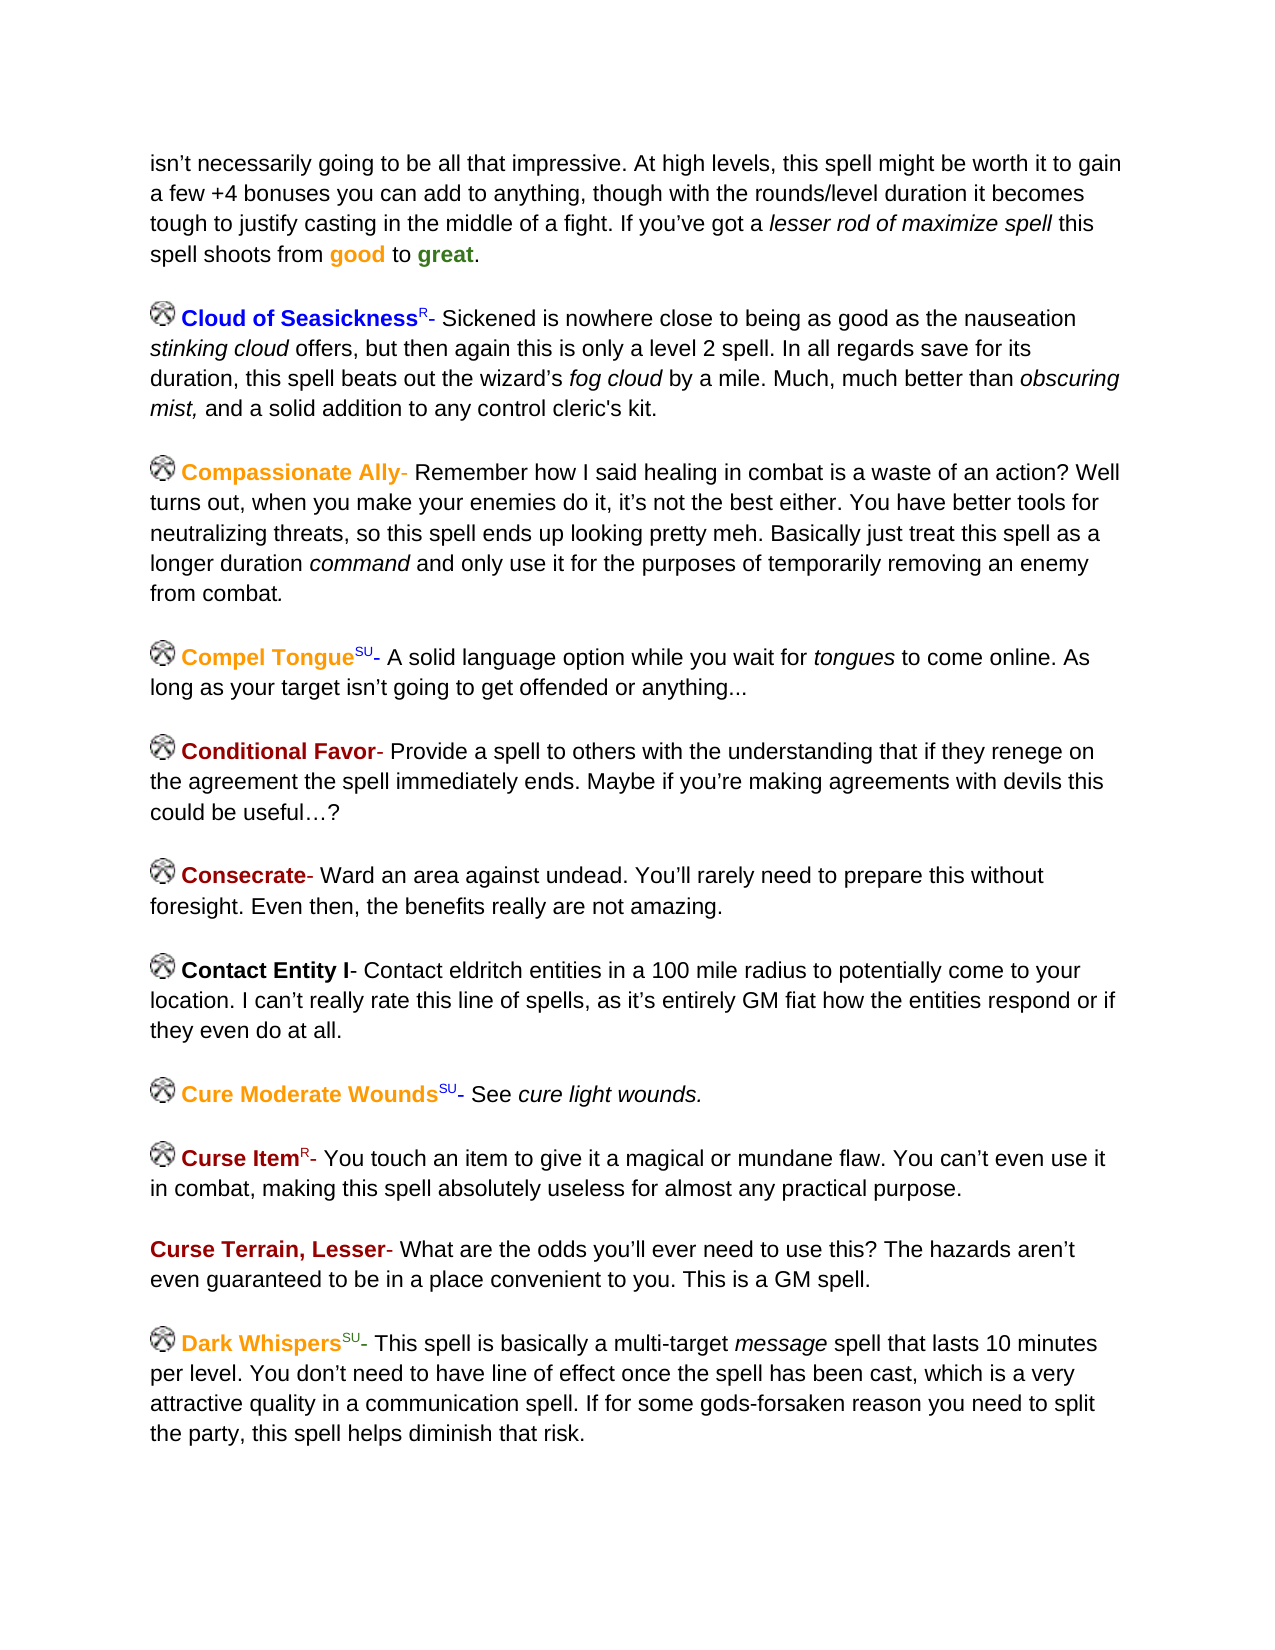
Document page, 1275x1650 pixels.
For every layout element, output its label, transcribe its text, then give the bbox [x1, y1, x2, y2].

text Contact Entity I- Contact eldritch entities in a 100 mile radius to potentially come to your location. I can’t really rate this line of spells, as it’s entirely GM fiat how the entities respond or if they even do at all. [150, 953, 1125, 1043]
picture [150, 640, 175, 666]
text Cure Moderate WoundsSU- See cure light wounds. [150, 1077, 1125, 1107]
picture [150, 1326, 175, 1352]
text Curse ItemR- You touch an item to give it a magical or mundane flaw. You can’t even use it in combat, making this spell absolutely useless for almost any practical purpose. [150, 1141, 1125, 1202]
text Consecrate- Ward an area against undead. You’ll rarely need to prepare this without foresight. Even then, the benefits really are not amazing. [150, 859, 1125, 919]
text Compel TongueSU- A solid language option while you wait for tongues to come online. As long as your target isn’t going to get offended or anything... [150, 640, 1125, 701]
picture [150, 858, 175, 884]
picture [150, 301, 175, 326]
picture [150, 1077, 175, 1103]
picture [150, 953, 175, 979]
text Curse Terrain, Lesser- What are the odds you’ll ever need to use this? The hazards aren’t even guaranteed to be in a place convenient to you. This is a GM spell. [150, 1236, 1125, 1292]
text Cloud of SeasicknessR- Sickened is nowhere close to being as good as the nauseation stinking cloud offers, but then again this is only a level 2 spell. In all regards save for its duration, this spell beats out the wizard’s fog cloud by a mile. Much, much better than obscuring mist, and a solid addition to any control cleric's kit. [150, 301, 1125, 422]
text Compassionate Ally- Remember how I said healing in combat is a waste of an action? Well turns out, when you make your enemies do it, it’s not the best either. You have better tools for neutralizing threats, so this spell ends up looking pretty meh. Basically just treat this spell as a longer duration command and only use it for the purposes of temporarily removing an enemy from combat. [150, 456, 1125, 606]
text Conditional Favor- Provide a spell to others with the understanding that if they renege on the agreement the spell immediately ends. Maybe if you’re making agreements with devils this could be useful…? [150, 734, 1125, 825]
text Dark WhispersSU- This spell is basically a multi-target message spell that lasts 10 minutes per level. You don’t need to have line of effect once the spell has been cast, which is a very attractive quality in a communication spell. If for some gods-forsaken reason you need to split the party, this spell helps diminish that risk. [150, 1326, 1125, 1447]
picture [150, 734, 175, 760]
picture [150, 1141, 175, 1167]
picture [150, 455, 175, 481]
text isn’t necessarily going to be all that impressive. At high levels, this spell might be worth it to gain a few +4 bonuses you can add to anything, though with the rounds/level duration it becomes tough to justify casting in the middle of a fight. If you’ve got a lesser rod of maximize spell this spell shoots from good to great. [150, 150, 1125, 267]
